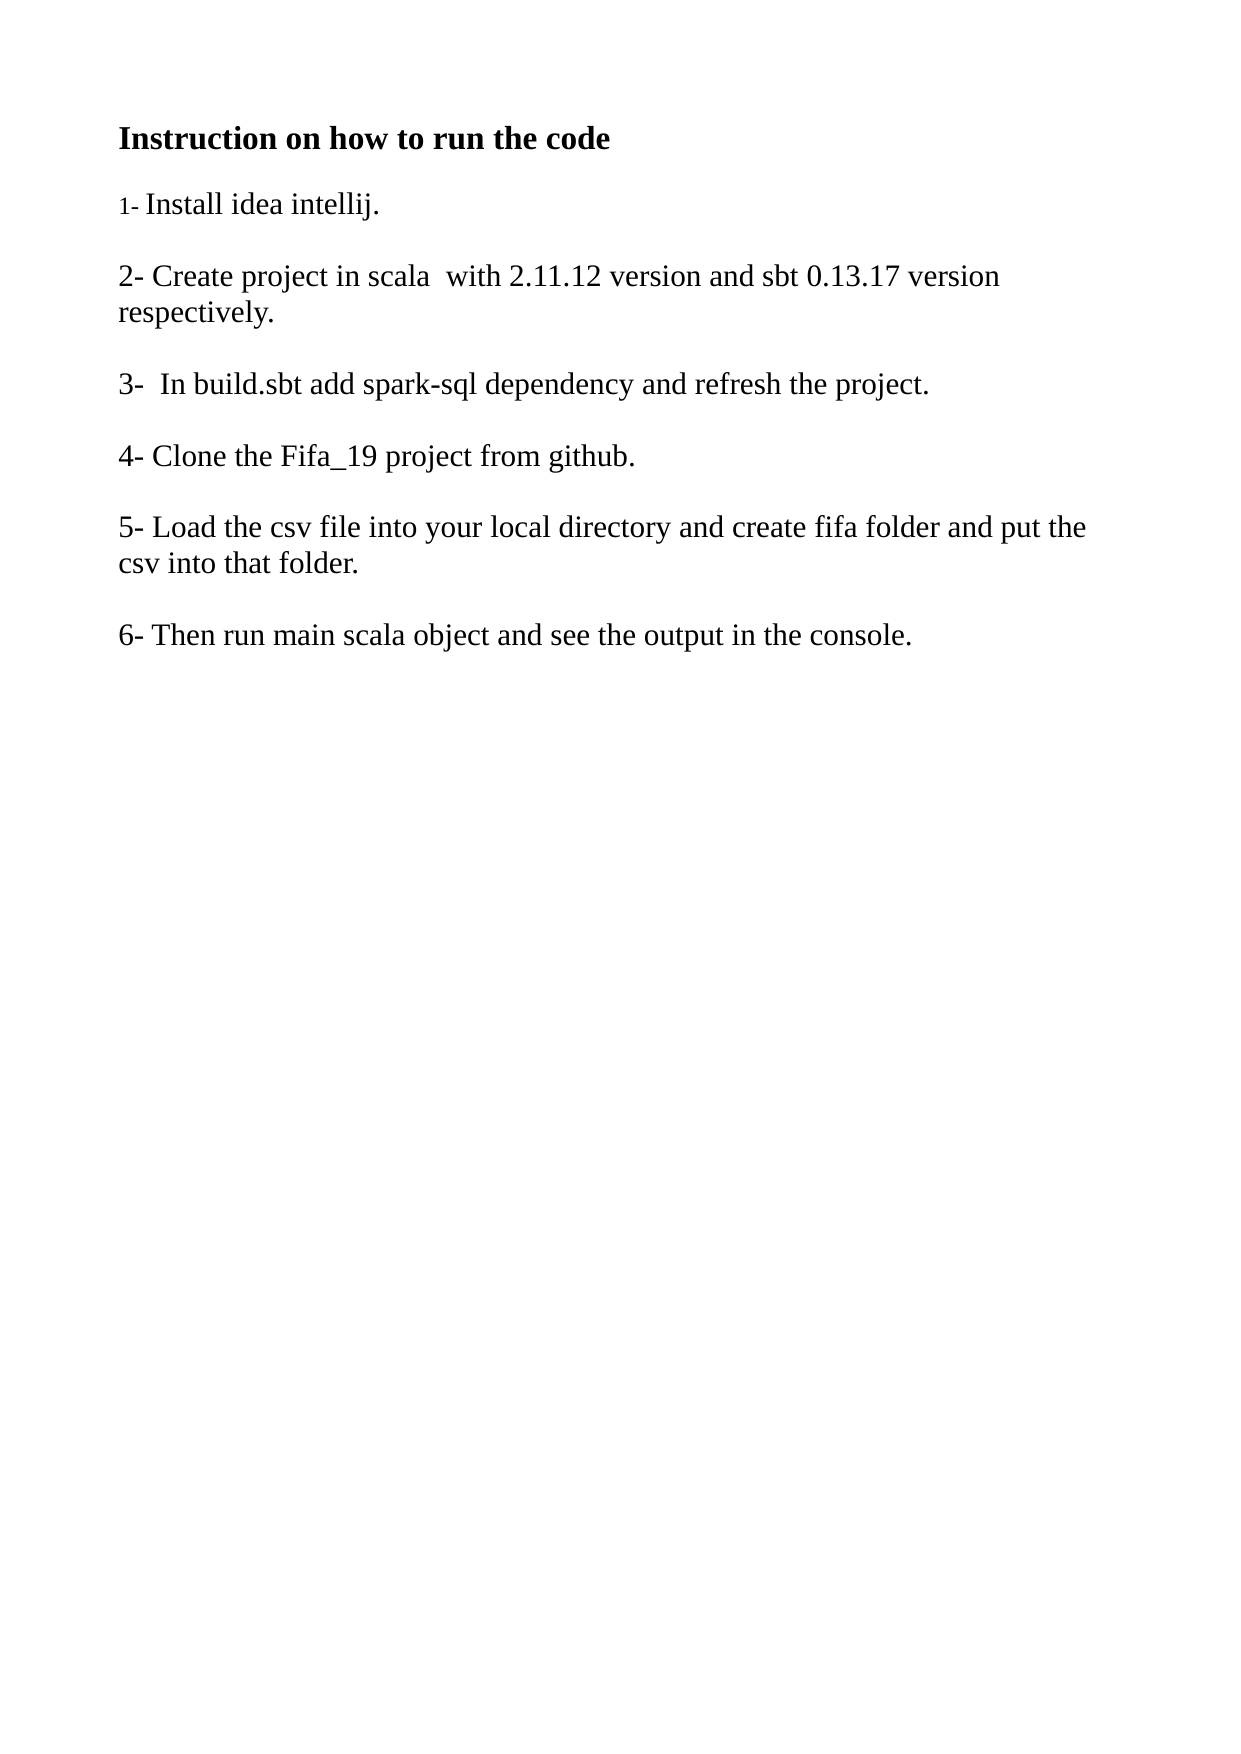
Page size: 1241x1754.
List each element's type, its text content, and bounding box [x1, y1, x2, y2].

text 2- Create project in scala with 2.11.12 version and sbt 0.13.17 version respectively. [118, 257, 1122, 329]
text 6- Then run main scala object and see the output in the console. [118, 616, 1122, 652]
text 5- Load the csv file into your local directory and create fifa folder and put the csv into that folder. [118, 509, 1122, 581]
text 1- Install idea intellij. [118, 185, 1122, 221]
text 4- Clone the Fifa_19 project from github. [118, 437, 1122, 473]
text 3- In build.sbt add spark-sql dependency and refresh the project. [118, 365, 1122, 401]
text Instruction on how to run the code [118, 118, 1122, 156]
